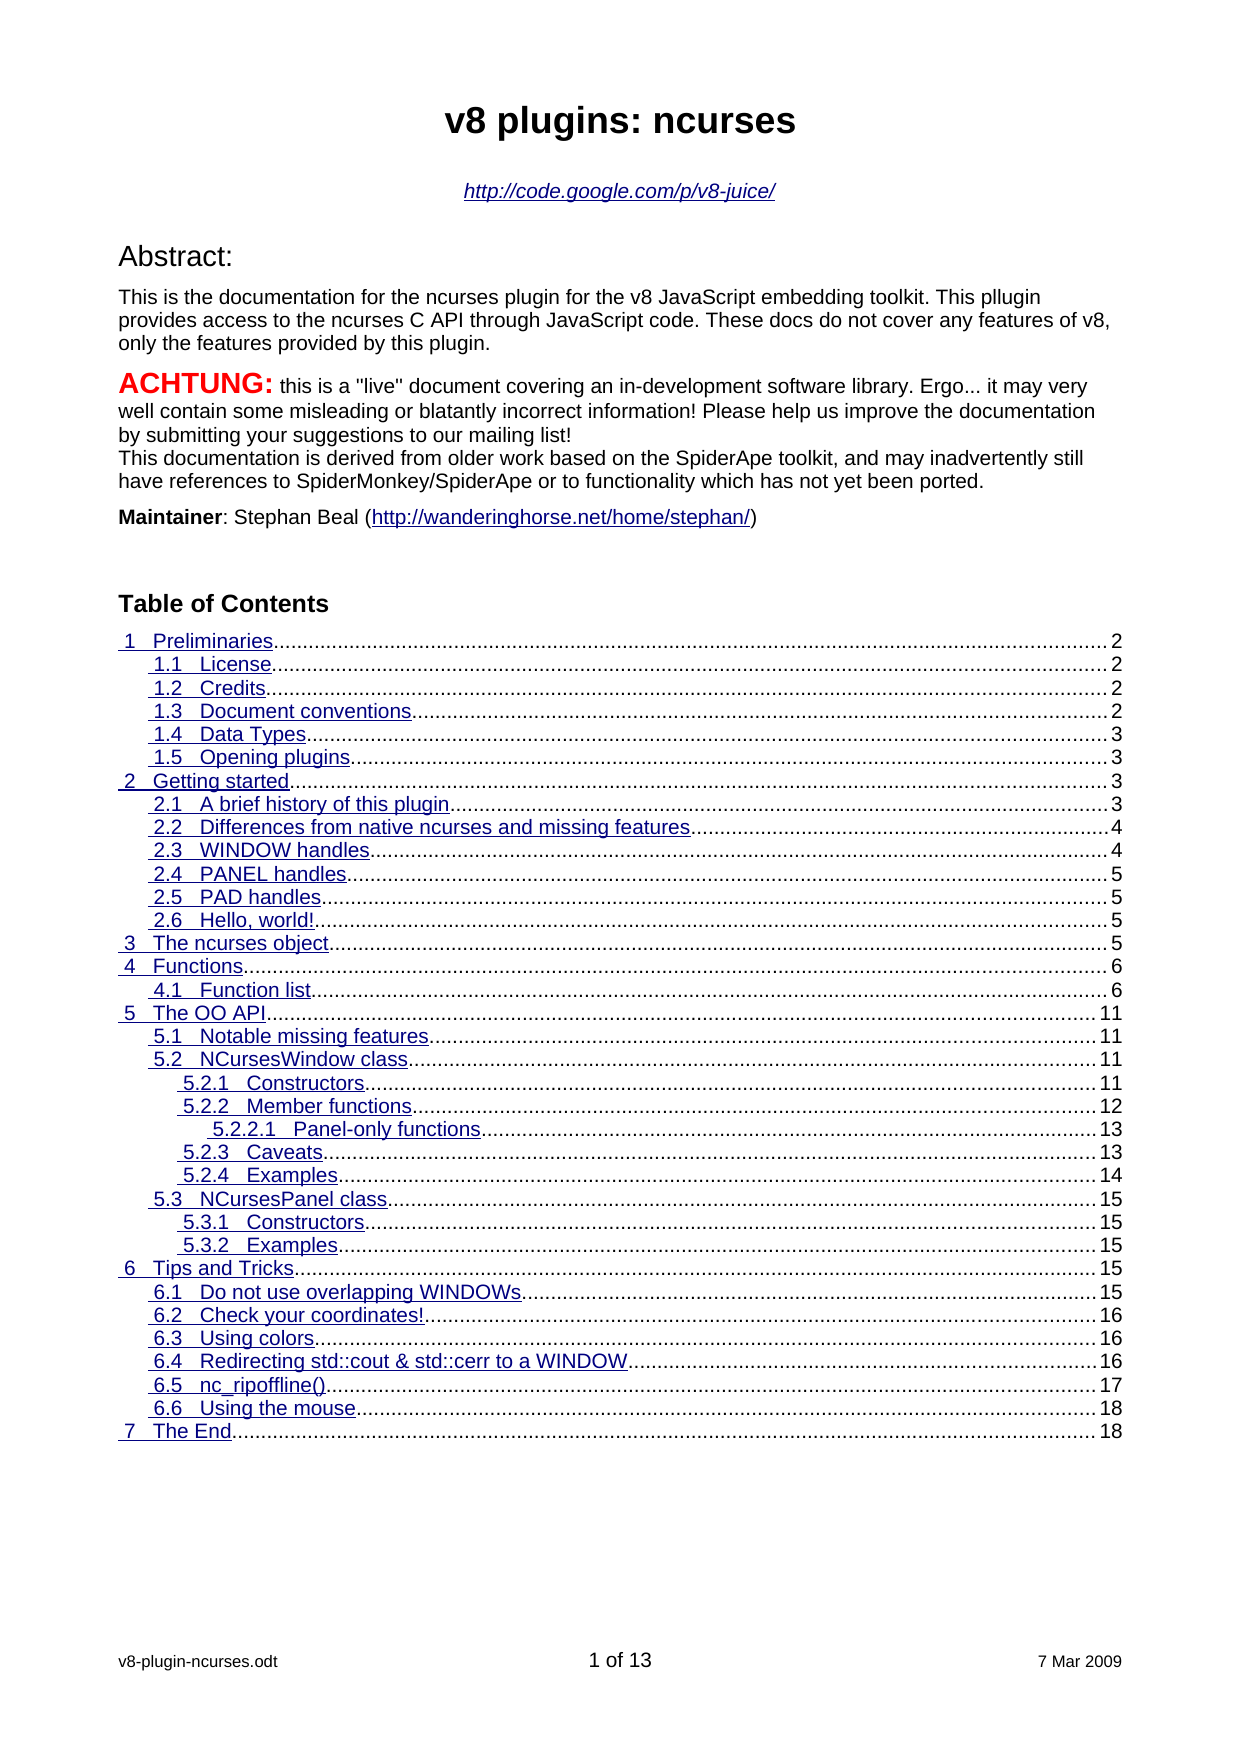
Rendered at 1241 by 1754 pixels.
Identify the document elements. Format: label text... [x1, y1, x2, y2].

text 2.3 WINDOW handles 4 [148, 839, 1122, 862]
text 1.2 Credits 2 [148, 676, 1122, 699]
text 5.2.2 Member functions 12 [177, 1094, 1122, 1118]
text 2.6 Hello, world! 5 [148, 908, 1122, 932]
text 5.2 NCursesWindow class 11 [148, 1048, 1122, 1071]
text 4.1 Function list 6 [148, 978, 1122, 1001]
text 3 The ncurses object 5 [118, 932, 1122, 955]
text 5.3.1 Constructors 15 [177, 1211, 1122, 1234]
text 2 Getting started 3 [118, 769, 1122, 792]
text 5.2.1 Constructors 11 [177, 1071, 1122, 1094]
text 5.2.3 Caveats 13 [177, 1141, 1122, 1164]
text 5.1 Notable missing features 11 [148, 1025, 1122, 1048]
text 1.5 Opening plugins 3 [148, 746, 1122, 769]
text 2.1 A brief history of this plugin 3 [148, 792, 1122, 816]
text Maintainer: Stephan Beal (http://wanderinghorse.net/home/stephan/) [118, 505, 1122, 529]
text 2.4 PANEL handles 5 [148, 862, 1122, 885]
text This is the documentation for the ncurses plugin for the v8 JavaScript embedding toolkit. This pllugin provides access to the ncurses C API through JavaScript code. These docs do not cover any features of v8, only the features provided by this plugin. [118, 285, 1122, 355]
text 6.2 Check your coordinates! 16 [148, 1303, 1122, 1327]
text 2.2 Differences from native ncurses and missing features 4 [148, 816, 1122, 839]
text 1.3 Document conventions 2 [148, 699, 1122, 723]
text 1 Preliminaries 2 [118, 630, 1122, 653]
text 6.1 Do not use overlapping WINDOWs 15 [148, 1280, 1122, 1303]
text 6 Tips and Tricks 15 [118, 1257, 1122, 1280]
text 7 The End 18 [118, 1419, 1122, 1443]
text 1.4 Data Types 3 [148, 723, 1122, 746]
title v8 plugins: ncurses [118, 100, 1122, 142]
text 5 The OO API 11 [118, 1001, 1122, 1025]
text 2.5 PAD handles 5 [148, 885, 1122, 908]
text 5.2.4 Examples 14 [177, 1164, 1122, 1187]
subtitle Abstract: [118, 240, 1122, 273]
text 5.3 NCursesPanel class 15 [148, 1187, 1122, 1211]
text 5.2.2.1 Panel-only functions 13 [207, 1118, 1122, 1141]
text ACHTUNG: this is a ''live'' document covering an in-development software library. Ergo... it may very well contain some misleading or blatantly incorrect information! Please help us improve the documentation by submitting your suggestions to our mailing list! This documentation is derived from older work based on the SpiderApe toolkit, and may inadvertently still have references to SpiderMonkey/SpiderApe or to functionality which has not yet been ported. [118, 367, 1122, 493]
text 6.3 Using colors 16 [148, 1327, 1122, 1350]
text 1.1 License 2 [148, 653, 1122, 676]
text 6.4 Redirecting std::cout & std::cerr to a WINDOW 16 [148, 1350, 1122, 1373]
subtitle Table of Contents [118, 589, 1122, 617]
text 4 Functions 6 [118, 955, 1122, 978]
text 5.3.2 Examples 15 [177, 1234, 1122, 1257]
subtitle http://code.google.com/p/v8-juice/ [118, 179, 1122, 203]
text 6.6 Using the mouse 18 [148, 1396, 1122, 1419]
text 6.5 nc_ripoffline() 17 [148, 1373, 1122, 1396]
